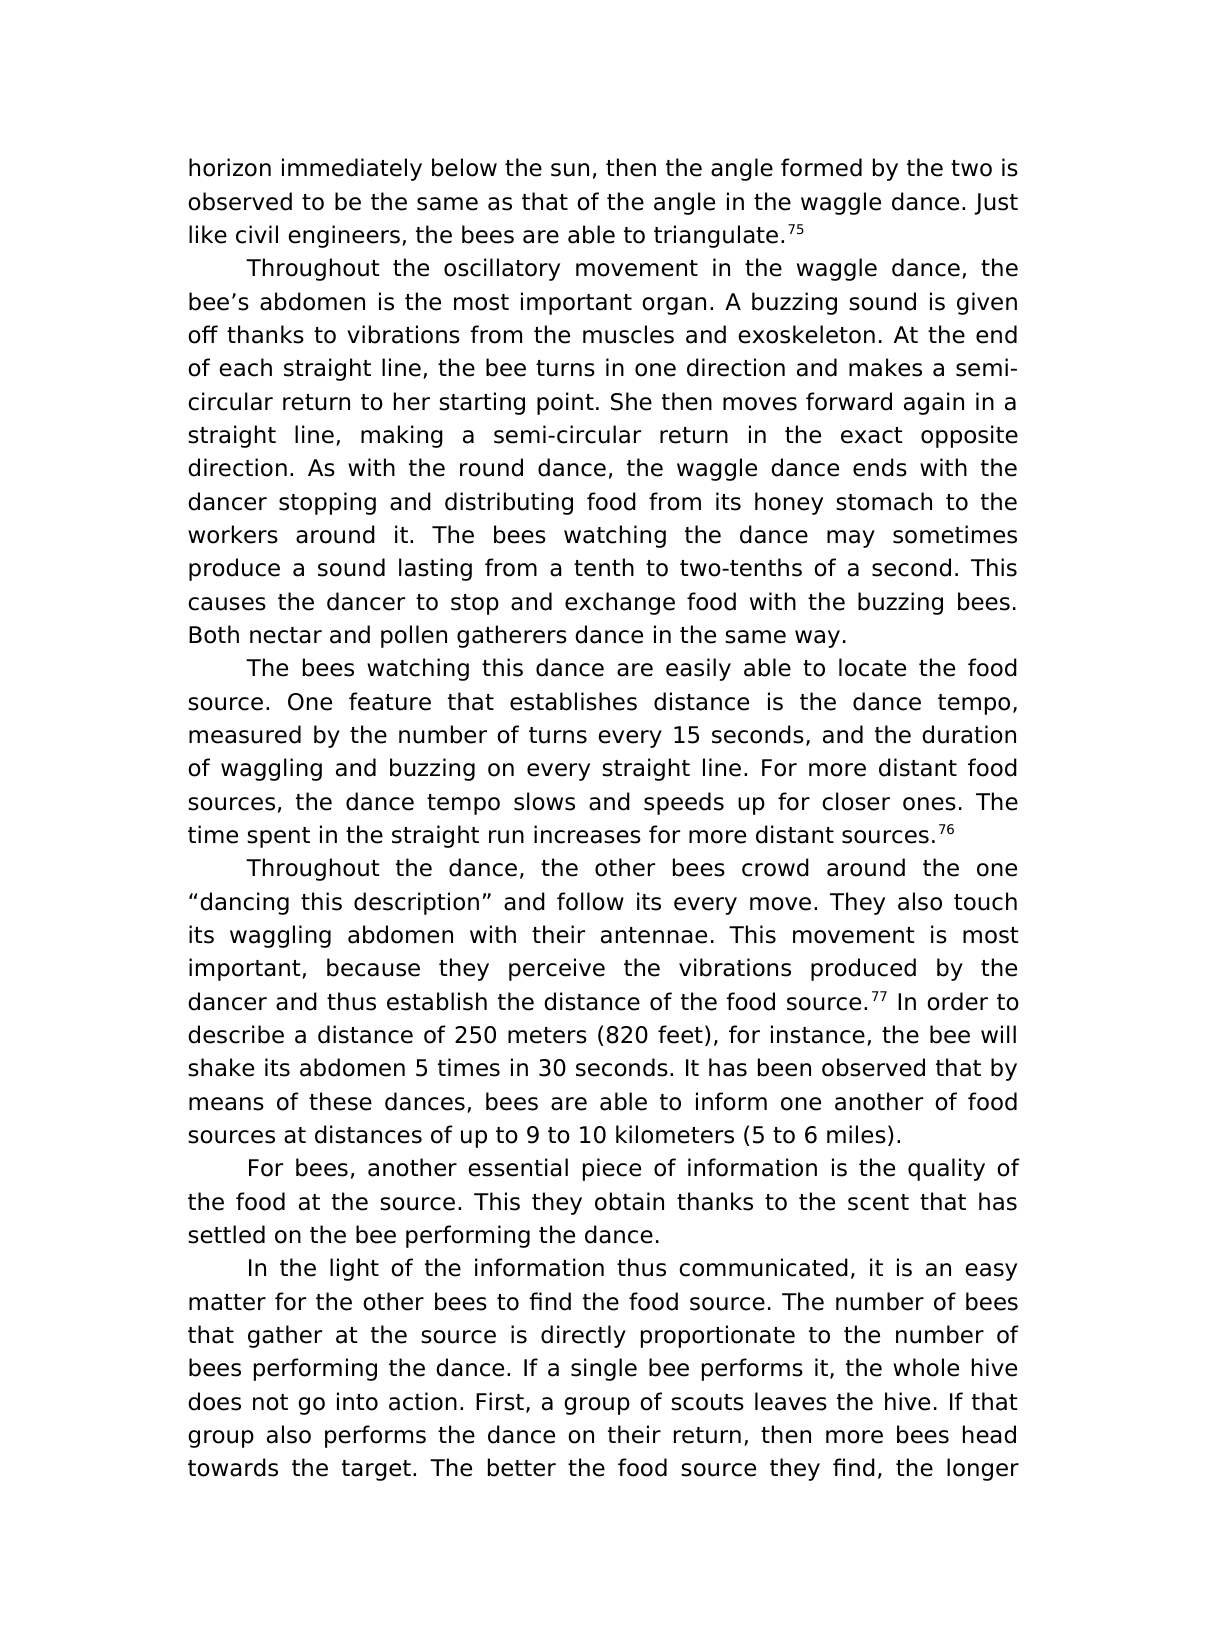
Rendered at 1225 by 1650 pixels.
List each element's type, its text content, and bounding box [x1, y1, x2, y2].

text horizon immediately below the sun, then the angle formed by the two is observed to be the same as that of the angle in the waggle dance. Just like civil engineers, the bees are able to triangulate.75 [187, 150, 1020, 250]
text The bees watching this dance are easily able to locate the food source. One feature that establishes distance is the dance tempo, measured by the number of turns every 15 seconds, and the duration of waggling and buzzing on every straight line. For more distant food sources, the dance tempo slows and speeds up for closer ones. The time spent in the straight run increases for more distant sources.76 [187, 650, 1020, 850]
text Throughout the oscillatory movement in the waggle dance, the bee’s abdomen is the most important organ. A buzzing sound is given off thanks to vibrations from the muscles and exoskeleton. At the end of each straight line, the bee turns in one direction and makes a semi-circular return to her starting point. She then moves forward again in a straight line, making a semi-circular return in the exact opposite direction. As with the round dance, the waggle dance ends with the dancer stopping and distributing food from its honey stomach to the workers around it. The bees watching the dance may sometimes produce a sound lasting from a tenth to two-tenths of a second. This causes the dancer to stop and exchange food with the buzzing bees. Both nectar and pollen gatherers dance in the same way. [187, 250, 1020, 650]
text For bees, another essential piece of information is the quality of the food at the source. This they obtain thanks to the scent that has settled on the bee performing the dance. [187, 1150, 1020, 1250]
text Throughout the dance, the other bees crowd around the one “dancing this description” and follow its every move. They also touch its waggling abdomen with their antennae. This movement is most important, because they perceive the vibrations produced by the dancer and thus establish the distance of the food source.77 In order to describe a distance of 250 meters (820 feet), for instance, the bee will shake its abdomen 5 times in 30 seconds. It has been observed that by means of these dances, bees are able to inform one another of food sources at distances of up to 9 to 10 kilometers (5 to 6 miles). [187, 850, 1020, 1150]
text In the light of the information thus communicated, it is an easy matter for the other bees to find the food source. The number of bees that gather at the source is directly proportionate to the number of bees performing the dance. If a single bee performs it, the whole hive does not go into action. First, a group of scouts leaves the hive. If that group also performs the dance on their return, then more bees head towards the target. The better the food source they find, the longer [187, 1250, 1020, 1483]
